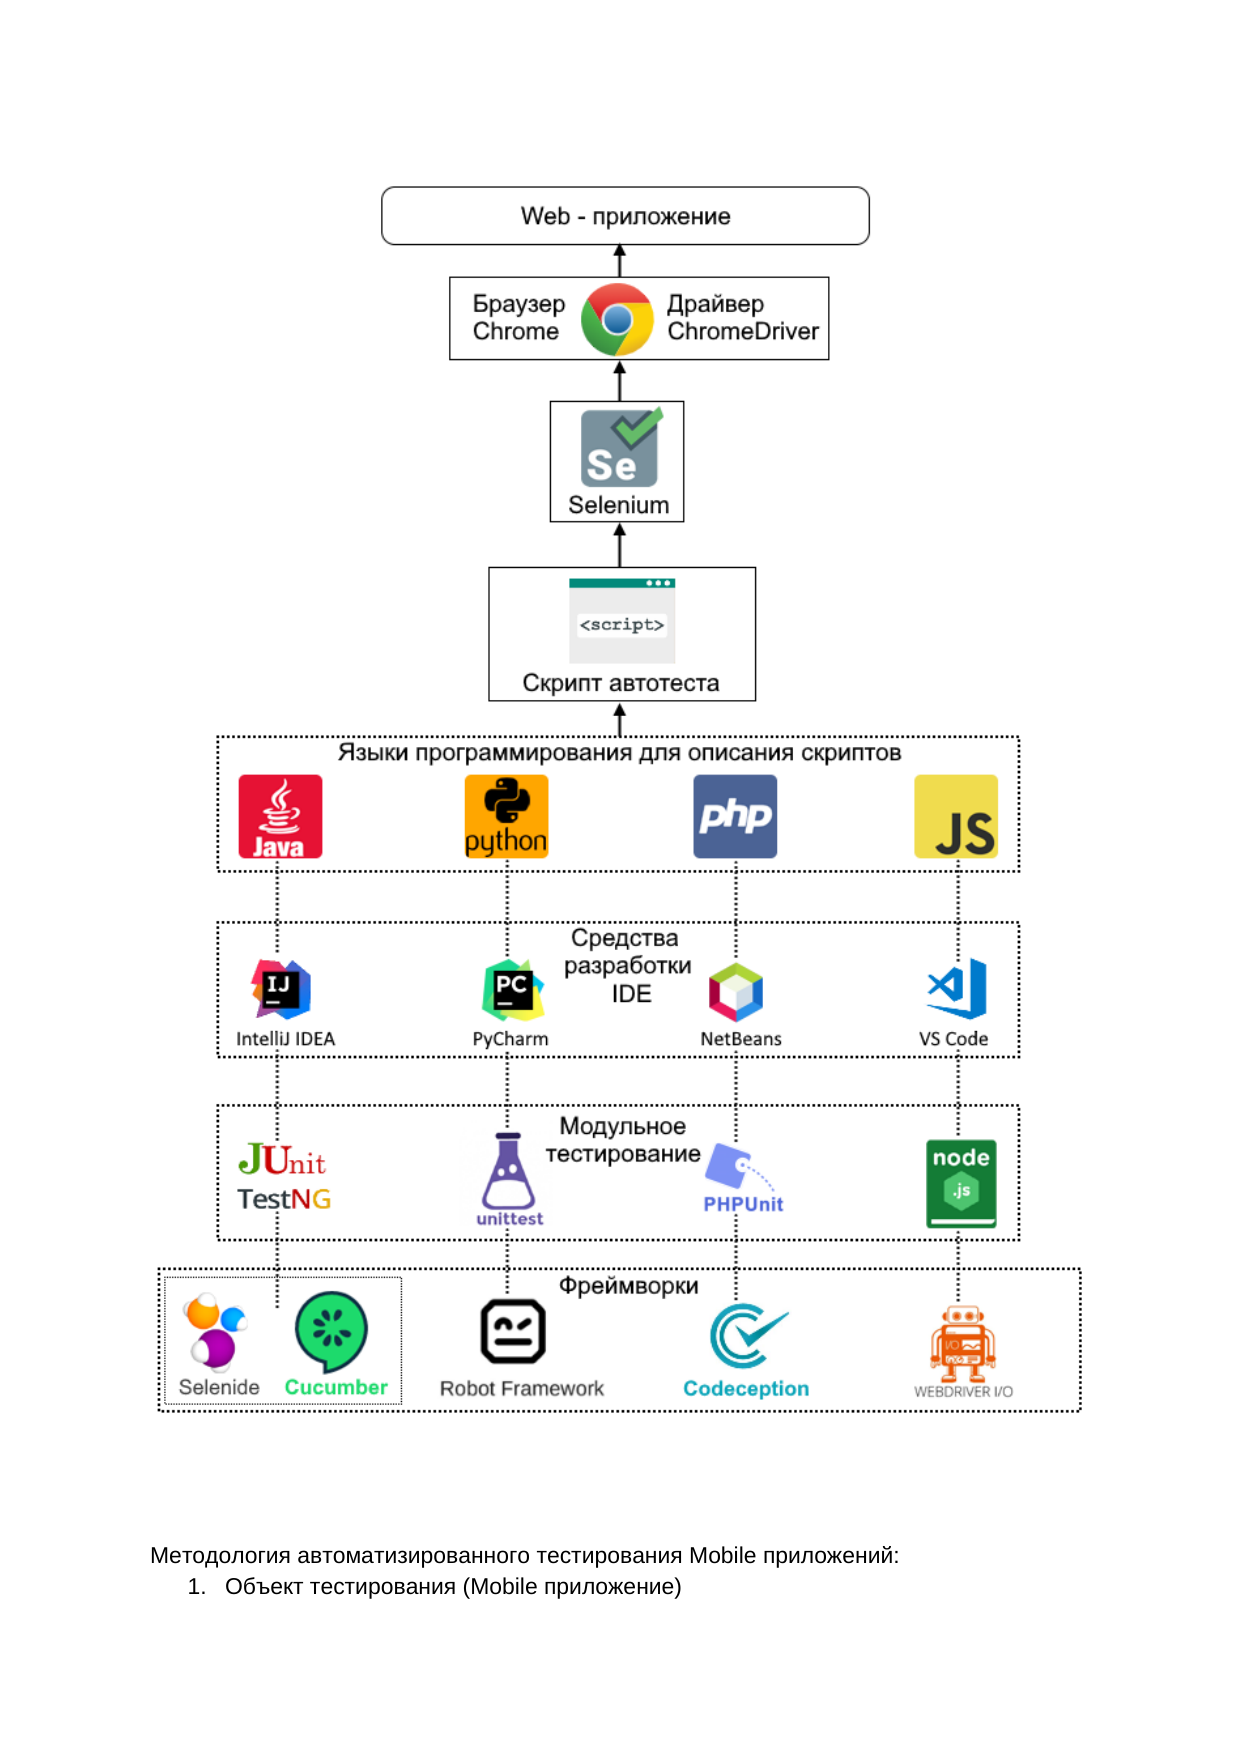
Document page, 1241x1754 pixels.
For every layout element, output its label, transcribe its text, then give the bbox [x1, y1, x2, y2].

list Объект тестирования (Mobile приложение) [187, 1573, 1090, 1599]
text Методология автоматизированного тестирования Mobile приложений: [150, 1542, 1090, 1569]
picture [150, 180, 1091, 1418]
